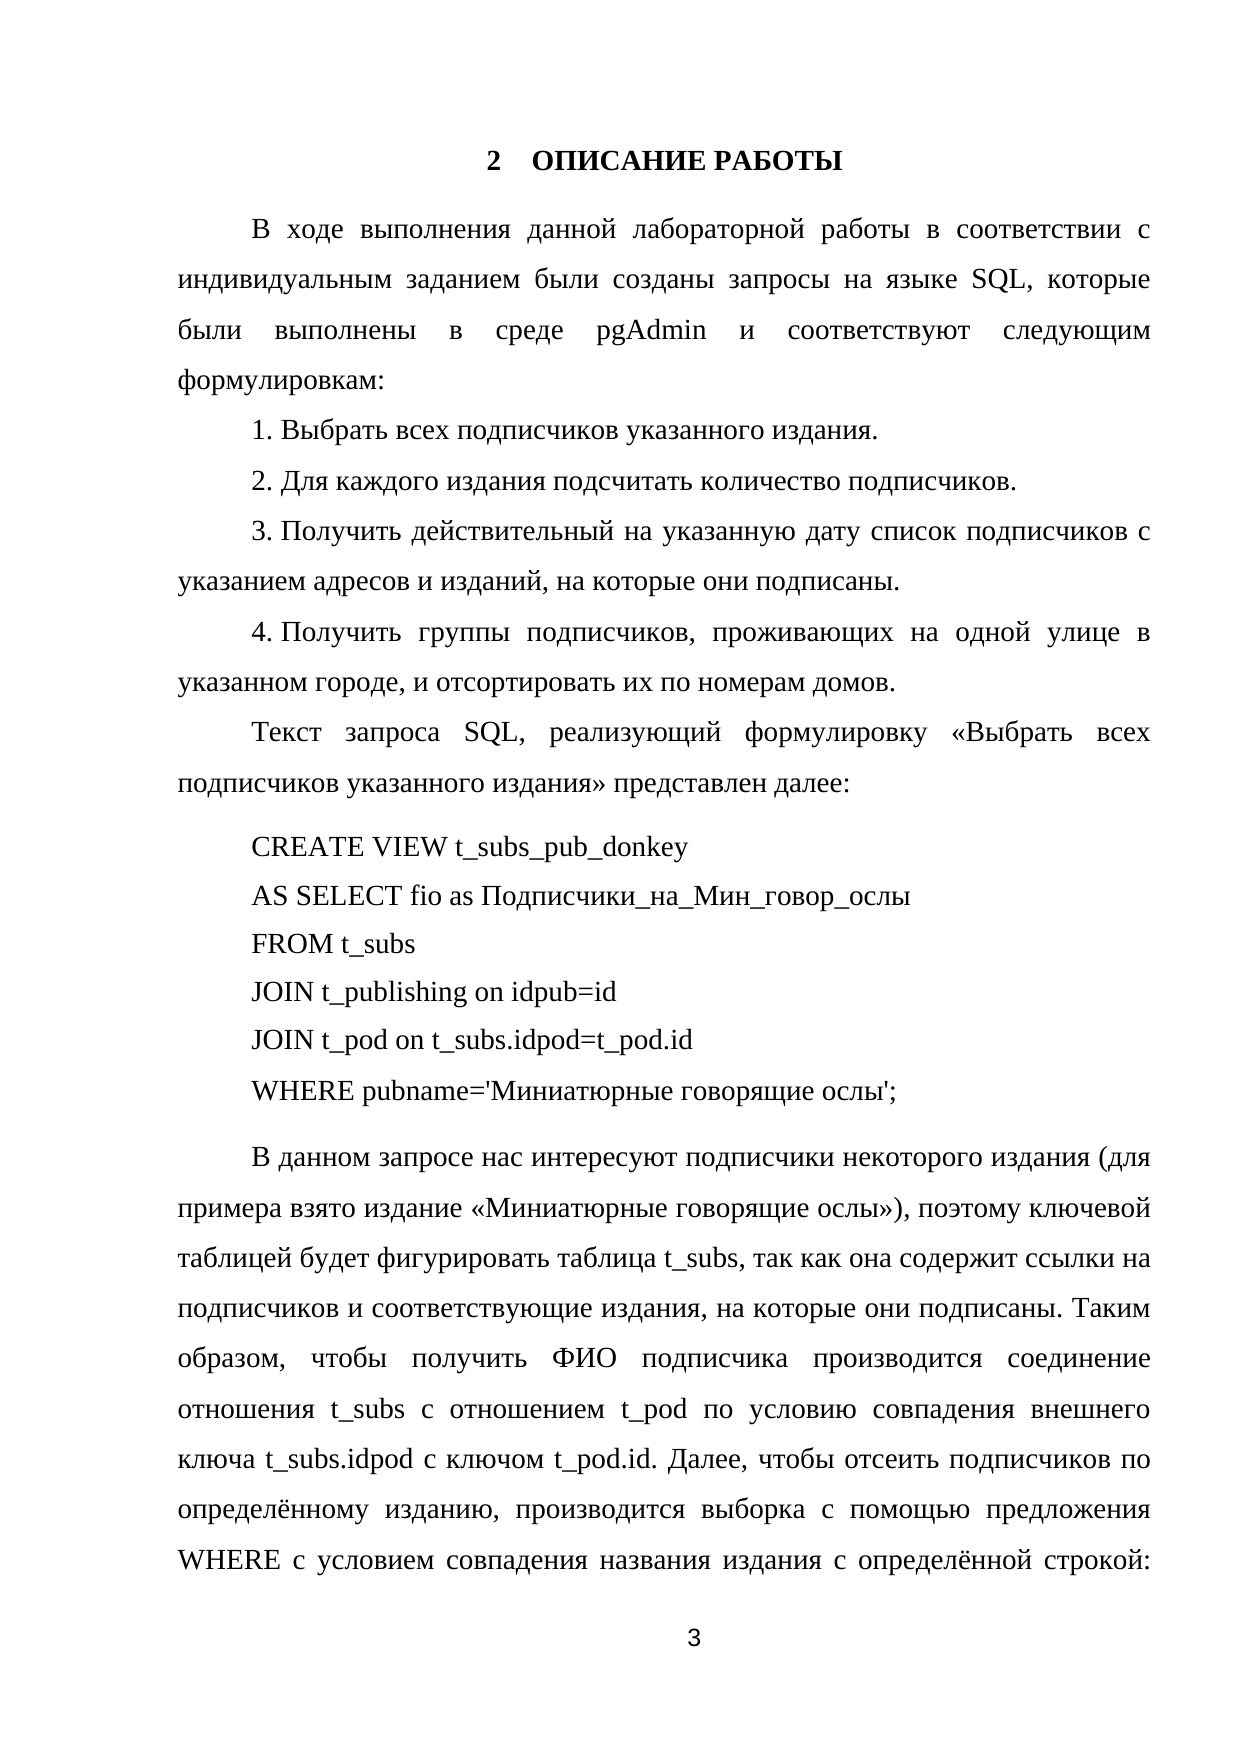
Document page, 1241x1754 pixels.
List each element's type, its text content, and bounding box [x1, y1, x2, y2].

text В данном запросе нас интересуют подписчики некоторого издания (для примера взято издание «Миниатюрные говорящие ослы»), поэтому ключевой таблицей будет фигурировать таблица t_subs, так как она содержит ссылки на подписчиков и соответствующие издания, на которые они подписаны. Таким образом, чтобы получить ФИО подписчика производится соединение отношения t_subs с отношением t_pod по условию совпадения внешнего ключа t_subs.idpod с ключом t_pod.id. Далее, чтобы отсеить подписчиков по определённому изданию, производится выборка с помощью предложения WHERE с условием совпадения названия издания с определённой строкой: [177, 1139, 1152, 1575]
subtitle ОПИСАНИЕ РАБОТЫ [177, 143, 1152, 177]
text В ходе выполнения данной лабораторной работы в соответствии с индивидуальным заданием были созданы запросы на языке SQL, которые были выполнены в среде pgAdmin и соответствуют следующим формулировкам: [177, 211, 1152, 396]
text WHERE pubname='Миниатюрные говорящие ослы'; [177, 1073, 1152, 1107]
text JOIN t_publishing on idpub=id [177, 974, 1152, 1007]
text FROM t_subs [177, 926, 1152, 959]
list Выбрать всех подписчиков указанного издания. [177, 412, 1152, 446]
text AS SELECT fio as Подписчики_на_Мин_говор_ослы [177, 878, 1152, 911]
list Для каждого издания подсчитать количество подписчиков. [177, 463, 1152, 496]
list Получить действительный на указанную дату список подписчиков с указанием адресов и изданий, на которые они подписаны. [177, 513, 1152, 597]
text CREATE VIEW t_subs_pub_donkey [177, 829, 1152, 863]
text JOIN t_pod on t_subs.idpod=t_pod.id [177, 1022, 1152, 1056]
text Текст запроса SQL, реализующий формулировку «Выбрать всех подписчиков указанного издания» представлен далее: [177, 714, 1152, 798]
list Получить группы подписчиков, проживающих на одной улице в указанном городе, и отсортировать их по номерам домов. [177, 614, 1152, 698]
